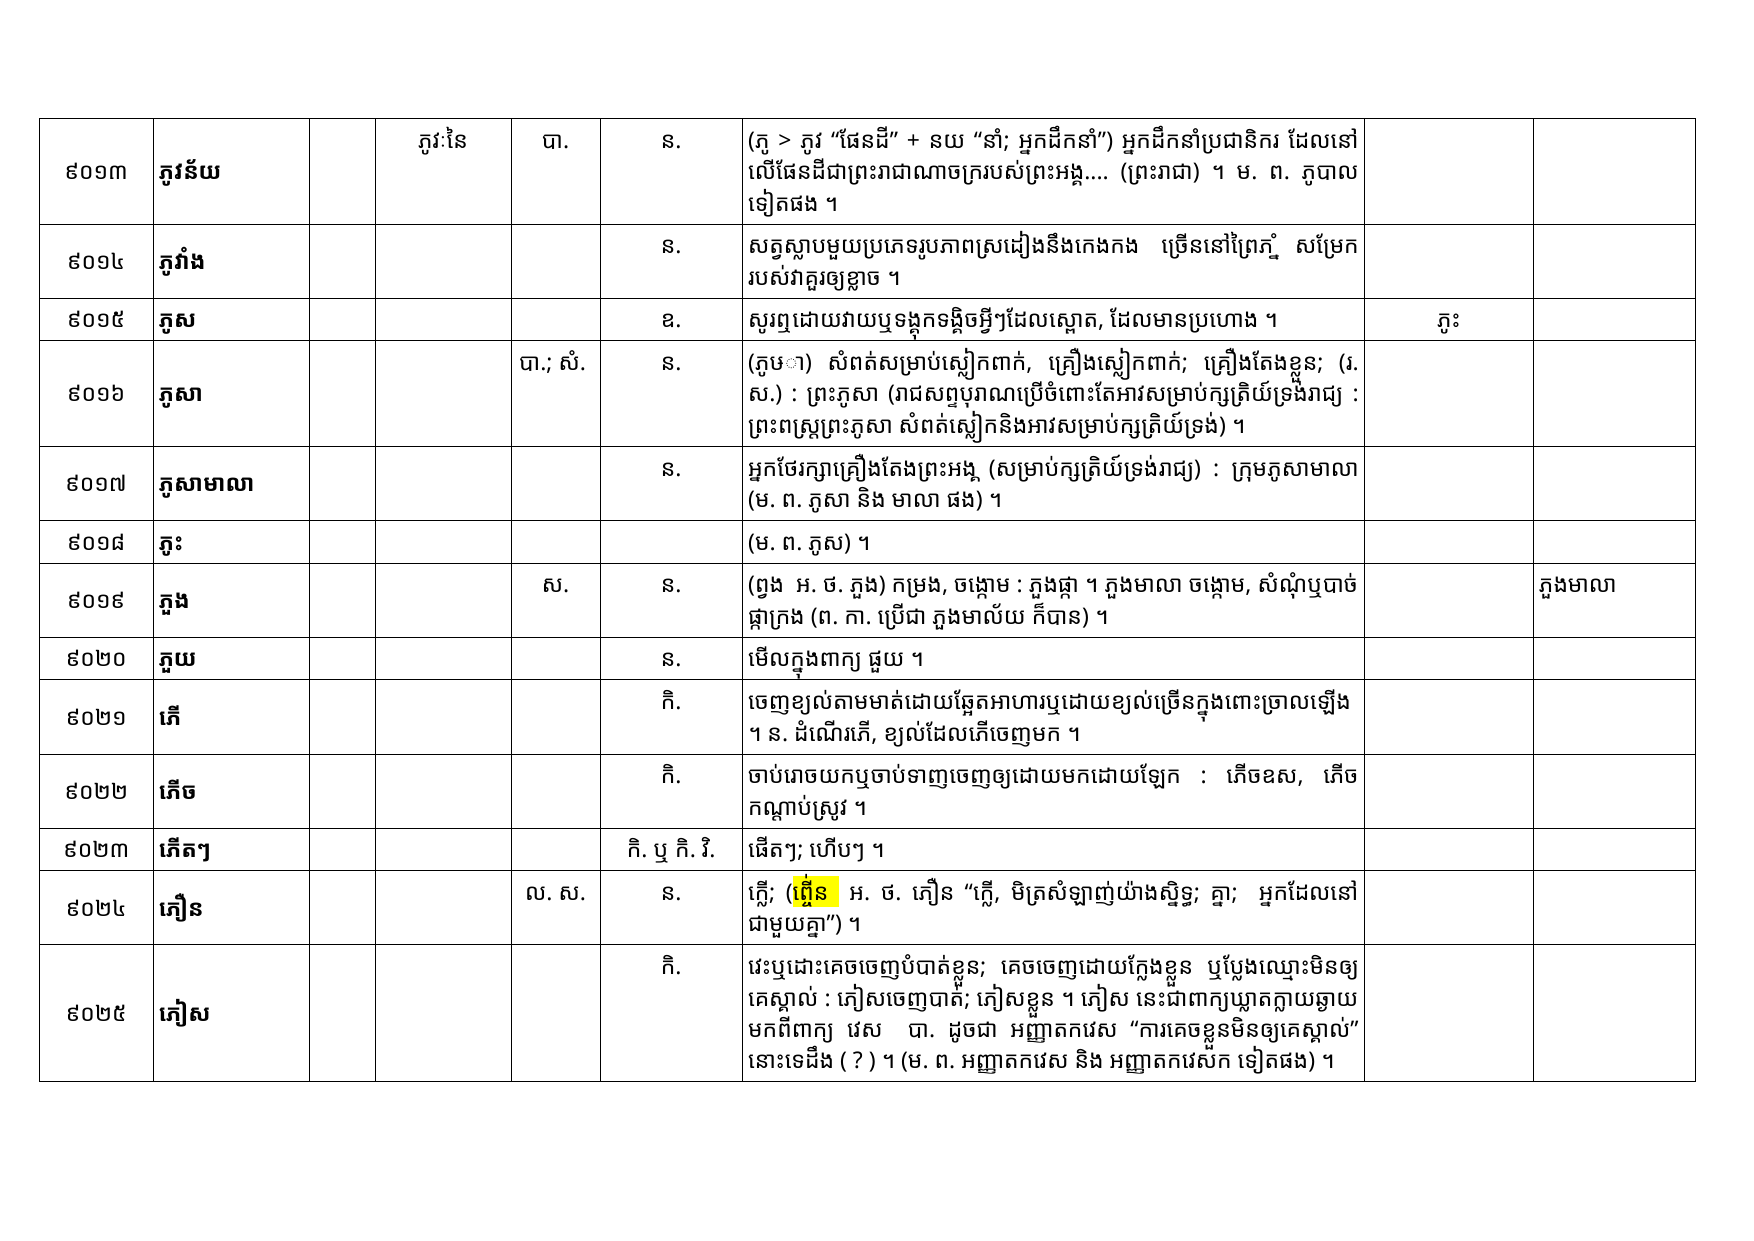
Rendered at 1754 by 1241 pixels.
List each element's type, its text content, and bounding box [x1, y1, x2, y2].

table_cell [1534, 871, 1695, 944]
table_cell ភួង​មាលា [1534, 564, 1695, 637]
table_cell ៩០១៧ [40, 447, 153, 520]
table_cell [1534, 829, 1695, 870]
table_cell (ម. ព. ភូស) ។ [743, 521, 1364, 562]
table_cell កិ. ឬ កិ. វិ. [601, 829, 742, 870]
table_cell [376, 521, 511, 562]
table_cell [376, 341, 511, 446]
table_cell [1534, 299, 1695, 340]
table_cell ន. [601, 638, 742, 679]
table_cell មើល​ក្នុង​ពាក្យ ផួយ ។ [743, 638, 1364, 679]
table_cell [310, 521, 375, 562]
table_cell [310, 564, 375, 637]
table_cell ៩០១៦ [40, 341, 153, 446]
table_cell ៩០២០ [40, 638, 153, 679]
table_cell ៩០១៩ [40, 564, 153, 637]
table_cell ចេញ​ខ្យល់​តាម​មាត់​ដោយ​ឆ្អែត​អាហារ​ឬ​ដោយ​ខ្យល់​ច្រើន​ក្នុង​ពោះ​ច្រាល​ឡើង ។ ន. ដំណើរ​ភើ, ខ្យល់​ដែល​ភើ​ចេញ​មក ។ [743, 680, 1364, 753]
table_cell ភូះ [1365, 299, 1533, 340]
table_cell [1534, 341, 1695, 446]
table_cell [1534, 225, 1695, 297]
table_cell កិ. [601, 945, 742, 1081]
table_cell ៩០២២ [40, 755, 153, 827]
table_cell ន. [601, 341, 742, 446]
table_cell [310, 447, 375, 520]
table_cell [376, 945, 511, 1081]
table_cell [512, 225, 600, 297]
table_cell ៩០១៥ [40, 299, 153, 340]
table_cell សូរ​ឮ​ដោយ​វាយ​ឬ​ទង្គុកទង្គិច​អ្វី​ៗ​ដែល​ស្ពោត, ដែល​មាន​ប្រហោង ។ [743, 299, 1364, 340]
table_cell ន. [601, 447, 742, 520]
table_cell [1534, 755, 1695, 827]
table_cell ភូវន័យ [154, 119, 309, 223]
table_cell [1534, 119, 1695, 223]
table_cell [376, 829, 511, 870]
table_cell [1365, 680, 1533, 753]
table_cell ន. [601, 119, 742, 223]
table_cell កិ. [601, 680, 742, 753]
table_cell (ព្វង អ. ថ. ភួង) កម្រង, ចង្កោម : ភួង​ផ្កា ។ ភួង​មាលា ចង្កោម, សំណុំ​ឬ​បាច់​ផ្កា​ក្រង (ព. កា. ប្រើ​ជា ភួង​មាល័យ ក៏​បាន) ។ [743, 564, 1364, 637]
table_cell ន. [601, 871, 742, 944]
table_cell [310, 638, 375, 679]
table_cell សត្វ​ស្លាប​មួយ​ប្រភេទ​រូប​ភាព​ស្រដៀង​នឹង​កេងកង ច្រើន​នៅ​ព្រៃ​ភ្នំ សម្រែក​របស់​វា​គួរ​ឲ្យ​ខ្លាច ។ [743, 225, 1364, 297]
table_cell កិ. [601, 755, 742, 827]
table_cell [376, 564, 511, 637]
table_cell [1365, 638, 1533, 679]
table_cell ឧ. [601, 299, 742, 340]
table_cell [512, 945, 600, 1081]
table_cell [310, 680, 375, 753]
table_cell [310, 829, 375, 870]
table_cell ស. [512, 564, 600, 637]
table_cell ភៀស [154, 945, 309, 1081]
table_cell [1365, 341, 1533, 446]
table_cell [512, 299, 600, 340]
table_cell ភើ [154, 680, 309, 753]
table_cell ៩០២៤ [40, 871, 153, 944]
table_cell [310, 341, 375, 446]
table_cell [376, 225, 511, 297]
table_cell [376, 299, 511, 340]
table_cell [1365, 829, 1533, 870]
table_cell [310, 225, 375, 297]
table_cell [512, 755, 600, 827]
table_cell [310, 299, 375, 340]
table_cell [310, 119, 375, 223]
table_cell អ្នក​ថែ​រក្សា​គ្រឿង​តែង​ព្រះ​អង្គ (សម្រាប់​ក្សត្រិយ៍​ទ្រង់​រាជ្យ) : ក្រុម​ភូសា​មាលា (ម. ព. ភូសា និង មាលា ផង) ។ [743, 447, 1364, 520]
table_cell [512, 447, 600, 520]
table_cell [310, 755, 375, 827]
table_cell [512, 829, 600, 870]
table_cell ៩០២៥ [40, 945, 153, 1081]
table_cell ភូវាំង [154, 225, 309, 297]
table_cell [601, 521, 742, 562]
table_cell ភូស [154, 299, 309, 340]
table_cell ភូះ [154, 521, 309, 562]
table_cell បា. [512, 119, 600, 223]
table_cell [376, 638, 511, 679]
table_cell ភូសា​មាលា [154, 447, 309, 520]
table_cell (ភូឞ‌ា) សំពត់​សម្រាប់​ស្លៀក​ពាក់​, គ្រឿង​ស្លៀក​ពាក់; គ្រឿង​តែង​ខ្លួន; (រ. ស.) : ព្រះ​ភូសា (រាជ​សព្ទ​បុរាណ​ប្រើ​ចំពោះ​តែ​អាវ​សម្រាប់​ក្សត្រិយ៍​ទ្រង់​រាជ្យ : ព្រះ​ពស្ត្រ​ព្រះ​ភូសា សំពត់​ស្លៀក​និង​អាវ​សម្រាប់​ក្សត្រិយ៍​ទ្រង់) ។ [743, 341, 1364, 446]
table_cell ភូសា [154, 341, 309, 446]
table_cell [310, 871, 375, 944]
table_cell [1365, 119, 1533, 223]
table_cell [1365, 564, 1533, 637]
table_cell ៩០១៨ [40, 521, 153, 562]
table_cell ភើច [154, 755, 309, 827]
table_cell [512, 638, 600, 679]
table_cell ភូវៈនៃ [376, 119, 511, 223]
table_cell [1365, 755, 1533, 827]
table_cell [1534, 521, 1695, 562]
table_cell [1534, 945, 1695, 1081]
table_cell ភើត​ៗ [154, 829, 309, 870]
table_cell ភឿន [154, 871, 309, 944]
table_cell ៩០២១ [40, 680, 153, 753]
table_cell ន. [601, 225, 742, 297]
table_cell [376, 755, 511, 827]
table_cell [512, 521, 600, 562]
table_cell [376, 871, 511, 944]
table_cell [1534, 447, 1695, 520]
table_cell [310, 945, 375, 1081]
table_cell បា.; សំ. [512, 341, 600, 446]
table_cell [1365, 447, 1533, 520]
table_cell [376, 680, 511, 753]
table_cell ផើត​ៗ; ហើប​ៗ ។ [743, 829, 1364, 870]
table_cell [1534, 638, 1695, 679]
table_cell វេះ​ឬ​ដោះ​គេច​ចេញ​បំបាត់​ខ្លួន; គេច​ចេញ​ដោយ​ក្លែង​ខ្លួន ឬ​ប្លែង​ឈ្មោះ​មិន​ឲ្យ​គេ​ស្គាល់ : ភៀស​ចេញ​បាត់; ភៀស​ខ្លួន ។ ភៀស នេះ​ជា​ពាក្យ​ឃ្លាត​ក្លាយ​ឆ្ងាយ​មក​ពី​ពាក្យ វេស បា. ដូច​ជា អញ្ញាតក​វេស “ការ​គេច​ខ្លួន​មិន​ឲ្យ​គេ​ស្គាល់” នោះ​ទេ​ដឹង ( ? ) ។ (ម. ព. អញ្ញាតក​វេស និង អញ្ញាតក​វេសក ទៀត​ផង) ។ [743, 945, 1364, 1081]
table_cell [1534, 680, 1695, 753]
table_cell ៩០១៤ [40, 225, 153, 297]
table_cell ចាប់​រោច​យក​ឬ​ចាប់​ទាញ​ចេញ​ឲ្យ​ដោយ​មក​ដោយ​ឡែក : ភើច​ឧស, ភើច​កណ្ដាប់​ស្រូវ ។ [743, 755, 1364, 827]
table_cell [512, 680, 600, 753]
table_cell ភួង [154, 564, 309, 637]
table_cell (ភូ > ភូវ “ផែន​ដី” + នយ “នាំ; អ្នក​ដឹក​នាំ”) អ្នក​ដឹក​នាំ​ប្រជានិករ ដែល​នៅ​លើ​ផែន​ដី​ជា​ព្រះ​រាជាណាចក្រ​របស់​ព្រះ​អង្គ.... (ព្រះ​រាជា) ។ ម. ព. ភូបាល ទៀត​ផង ។ [743, 119, 1364, 223]
table_cell [376, 447, 511, 520]
table_cell [1365, 871, 1533, 944]
table_cell [1365, 521, 1533, 562]
table_cell ក្លើ; (ព្ចើ់ន អ. ថ. ភឿន “ក្លើ, មិត្រ​សំឡាញ់​យ៉ាង​ស្និទ្ធ; គ្នា; អ្នក​ដែល​នៅ​ជាមួយ​គ្នា”) ។ [743, 871, 1364, 944]
table_cell ៩០២៣ [40, 829, 153, 870]
table_cell ល. ស. [512, 871, 600, 944]
table_cell [1365, 225, 1533, 297]
table_cell [1365, 945, 1533, 1081]
table_cell ភួយ [154, 638, 309, 679]
table_cell ន. [601, 564, 742, 637]
table_cell ៩០១៣ [40, 119, 153, 223]
